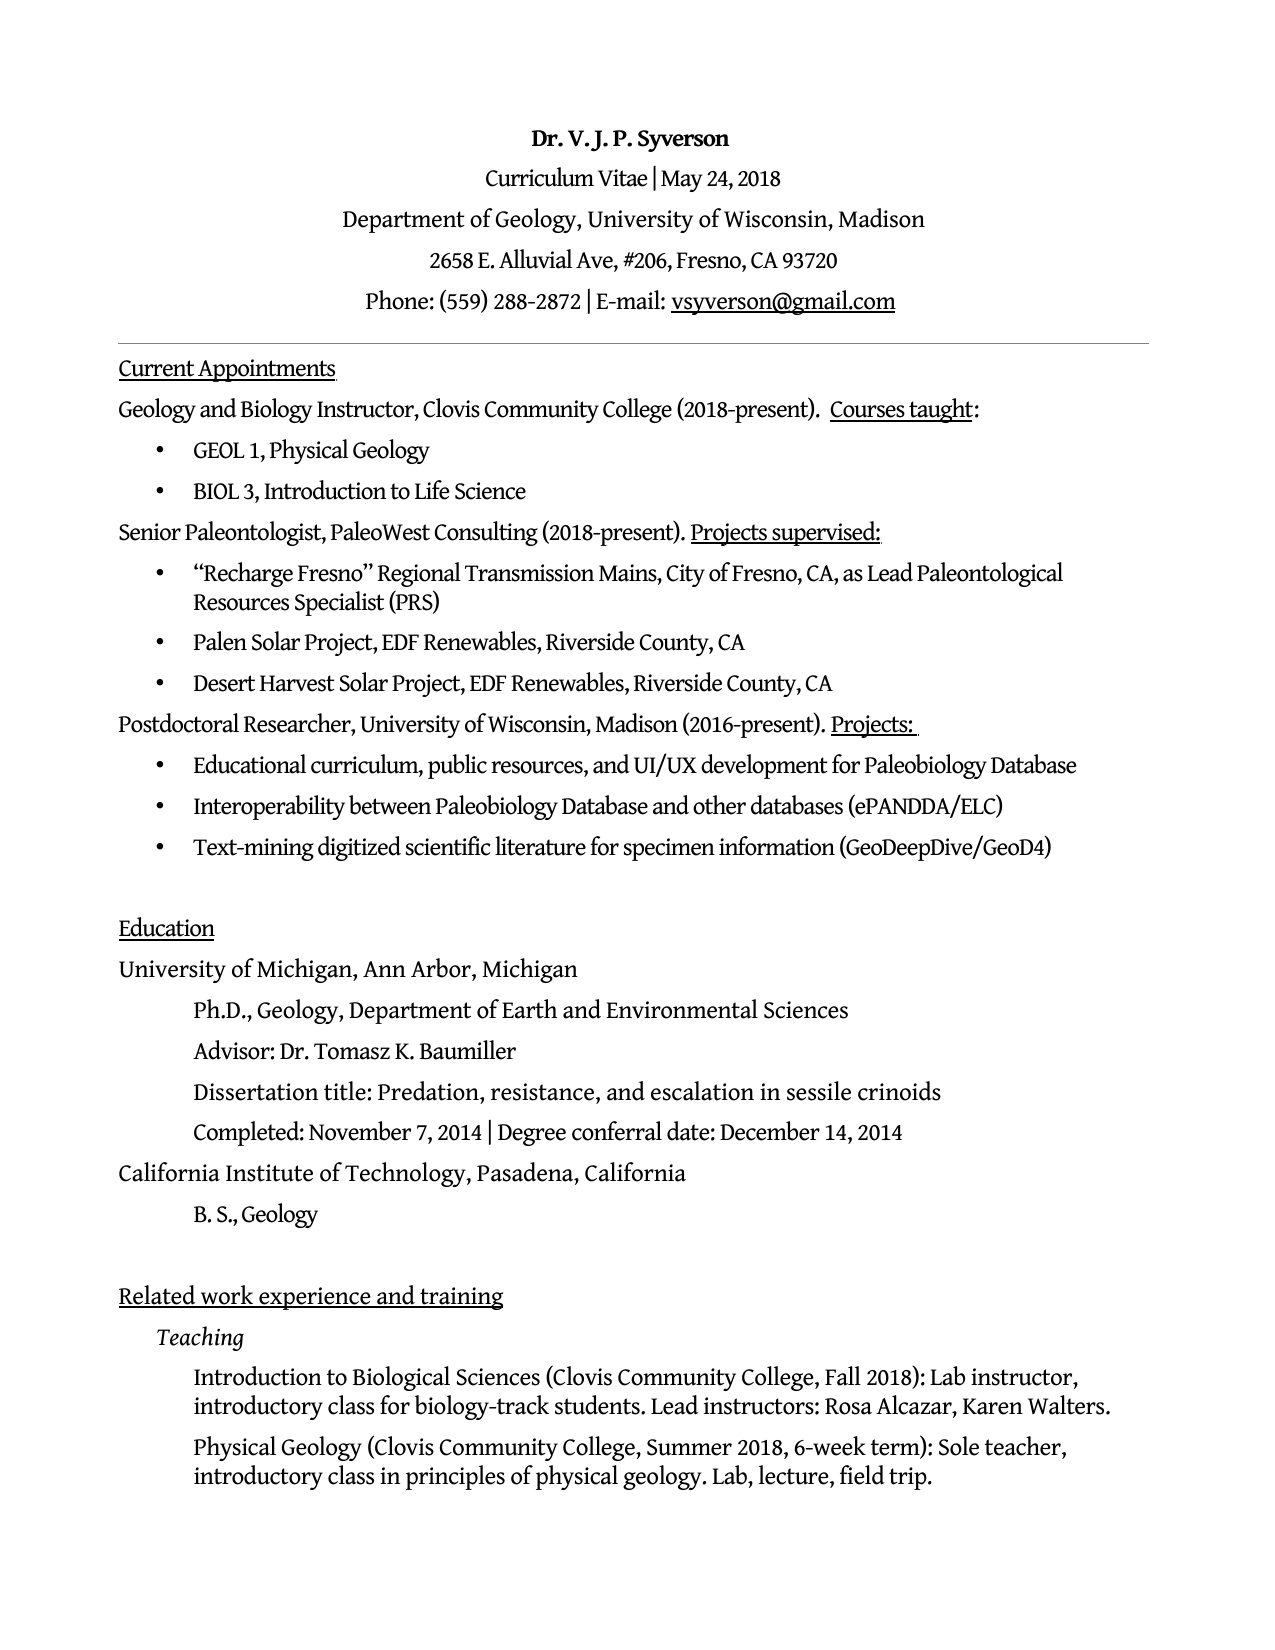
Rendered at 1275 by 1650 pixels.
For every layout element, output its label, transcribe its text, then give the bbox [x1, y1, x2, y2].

text Dissertation title: Predation, resistance, and escalation in sessile crinoids [193, 1078, 1149, 1107]
list Desert Harvest Solar Project, EDF Renewables, Riverside County, CA [156, 670, 1149, 699]
text Advisor: Dr. Tomasz K. Baumiller [193, 1037, 816, 1066]
text Current Appointments [118, 355, 547, 384]
text Introduction to Biological Sciences (Clovis Community College, Fall 2018): Lab instructor, introductory class for biology-track students. Lead instructors: Rosa Alcazar, Karen Walters. [193, 1364, 1116, 1422]
text Teaching [118, 1323, 384, 1352]
list “Recharge Fresno” Regional Transmission Mains, City of Fresno, CA, as Lead Paleontological Resources Specialist (PRS) [156, 559, 1149, 617]
text Education [118, 915, 547, 944]
list BIOL 3, Introduction to Life Science [156, 477, 1149, 506]
list Palen Solar Project, EDF Renewables, Riverside County, CA [156, 629, 1149, 658]
text Postdoctoral Researcher, University of Wisconsin, Madison (2016-present). Projects: [118, 711, 1149, 739]
text Phone: (559) 288-2872 | E-mail: vsyverson@gmail.com [118, 287, 1149, 316]
list Educational curriculum, public resources, and UI/UX development for Paleobiology Database [156, 751, 1149, 780]
list Text-mining digitized scientific literature for specimen information (GeoDeepDive/GeoD4) [156, 833, 1149, 862]
text Curriculum Vitae | May 24, 2018 [118, 165, 1149, 194]
text California Institute of Technology, Pasadena, California [118, 1160, 947, 1189]
text Dr. V. J. P. Syverson [118, 124, 1149, 153]
text Related work experience and training [118, 1282, 597, 1311]
text Ph.D., Geology, Department of Earth and Environmental Sciences [193, 996, 1101, 1025]
text Department of Geology, University of Wisconsin, Madison [118, 206, 1149, 235]
text Geology and Biology Instructor, Clovis Community College (2018-present). Courses taught: [118, 396, 1149, 425]
list GEOL 1, Physical Geology [156, 437, 1149, 466]
text B. S., Geology [118, 1201, 643, 1229]
text Completed: November 7, 2014 | Degree conferral date: December 14, 2014 [193, 1119, 1149, 1148]
list Interoperability between Paleobiology Database and other databases (ePANDDA/ELC) [156, 792, 1149, 821]
text Physical Geology (Clovis Community College, Summer 2018, 6-week term): Sole teacher, introductory class in principles of physical geology. Lab, lecture, field trip. [193, 1434, 1116, 1492]
text University of Michigan, Ann Arbor, Michigan [118, 956, 858, 984]
text Senior Paleontologist, PaleoWest Consulting (2018-present). Projects supervised: [118, 518, 1149, 547]
text 2658 E. Alluvial Ave, #206, Fresno, CA 93720 [118, 247, 1149, 276]
